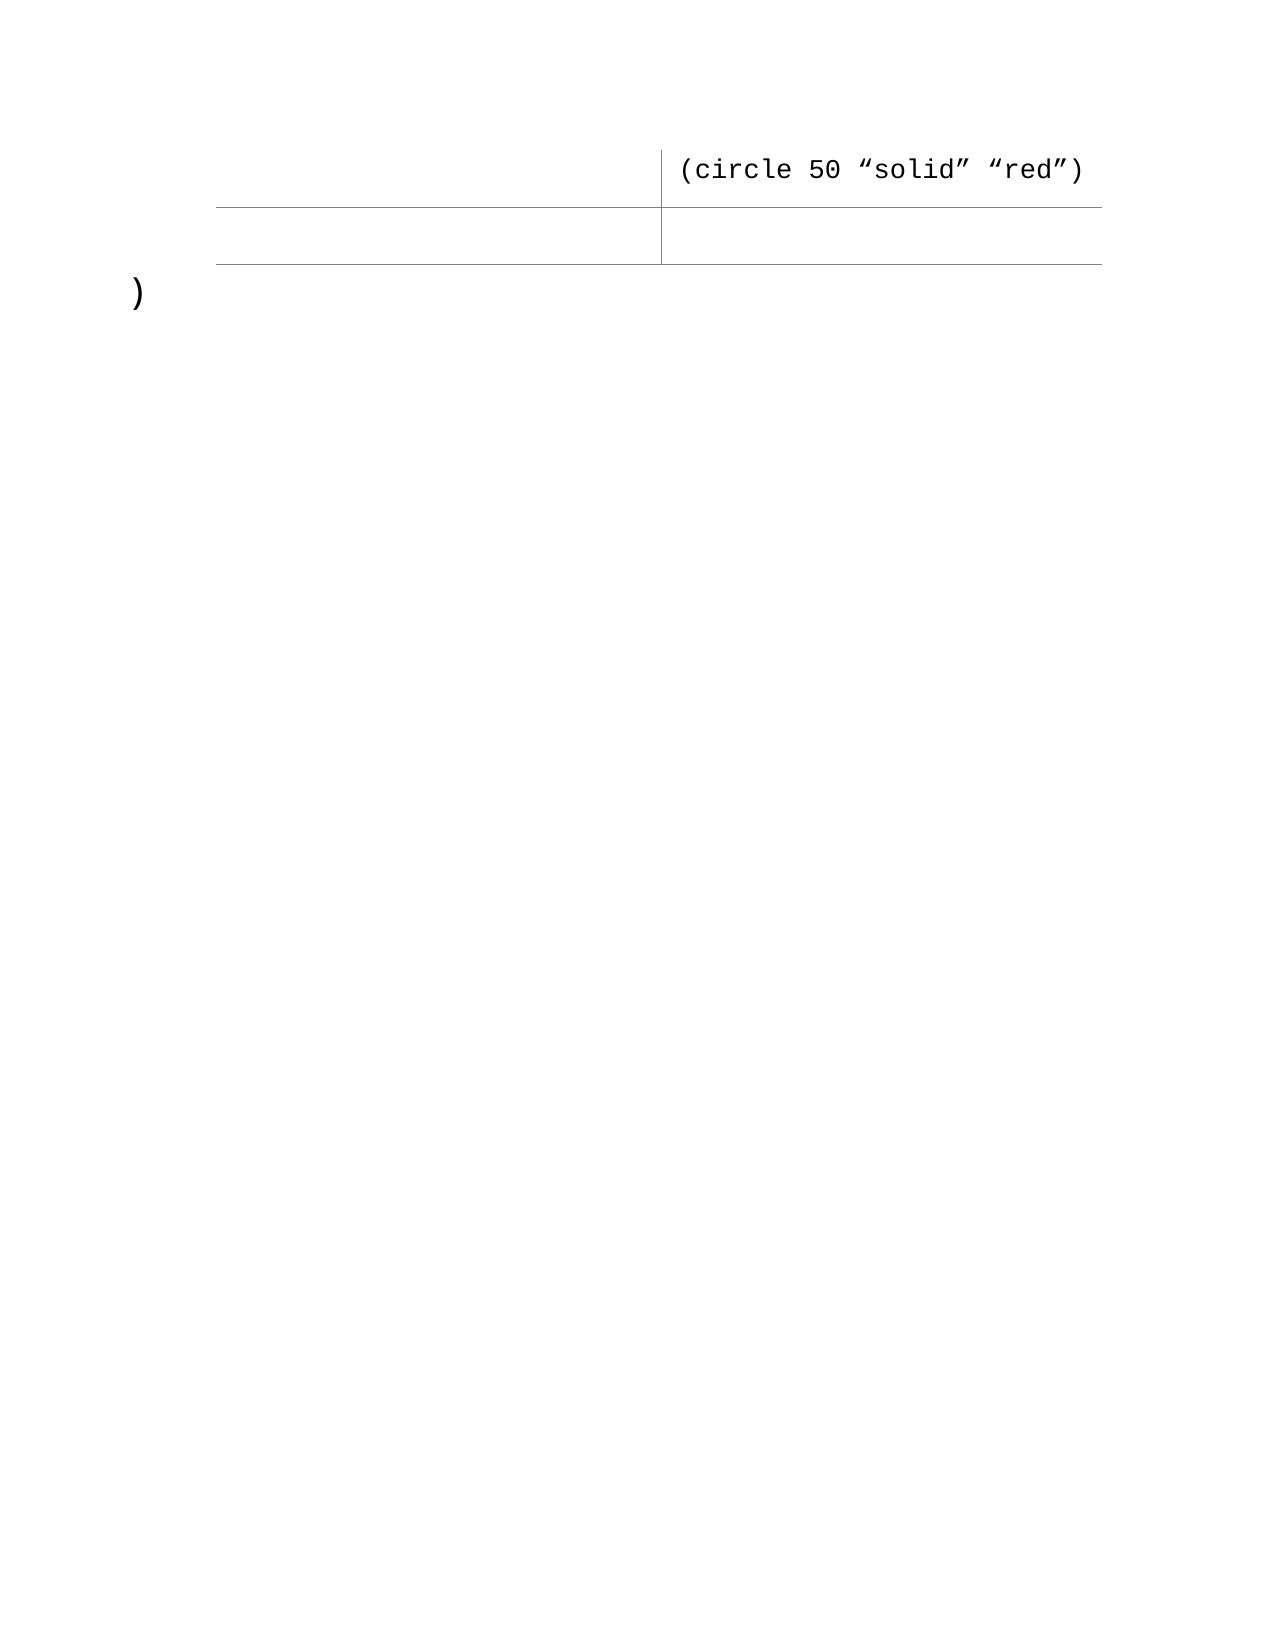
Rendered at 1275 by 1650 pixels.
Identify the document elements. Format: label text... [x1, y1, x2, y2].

table_header (circle 50 “solid” “red”) [662, 150, 1102, 207]
table_cell [662, 208, 1102, 264]
table_cell [216, 208, 661, 264]
text ) [112, 264, 1162, 315]
table_header [216, 150, 661, 207]
